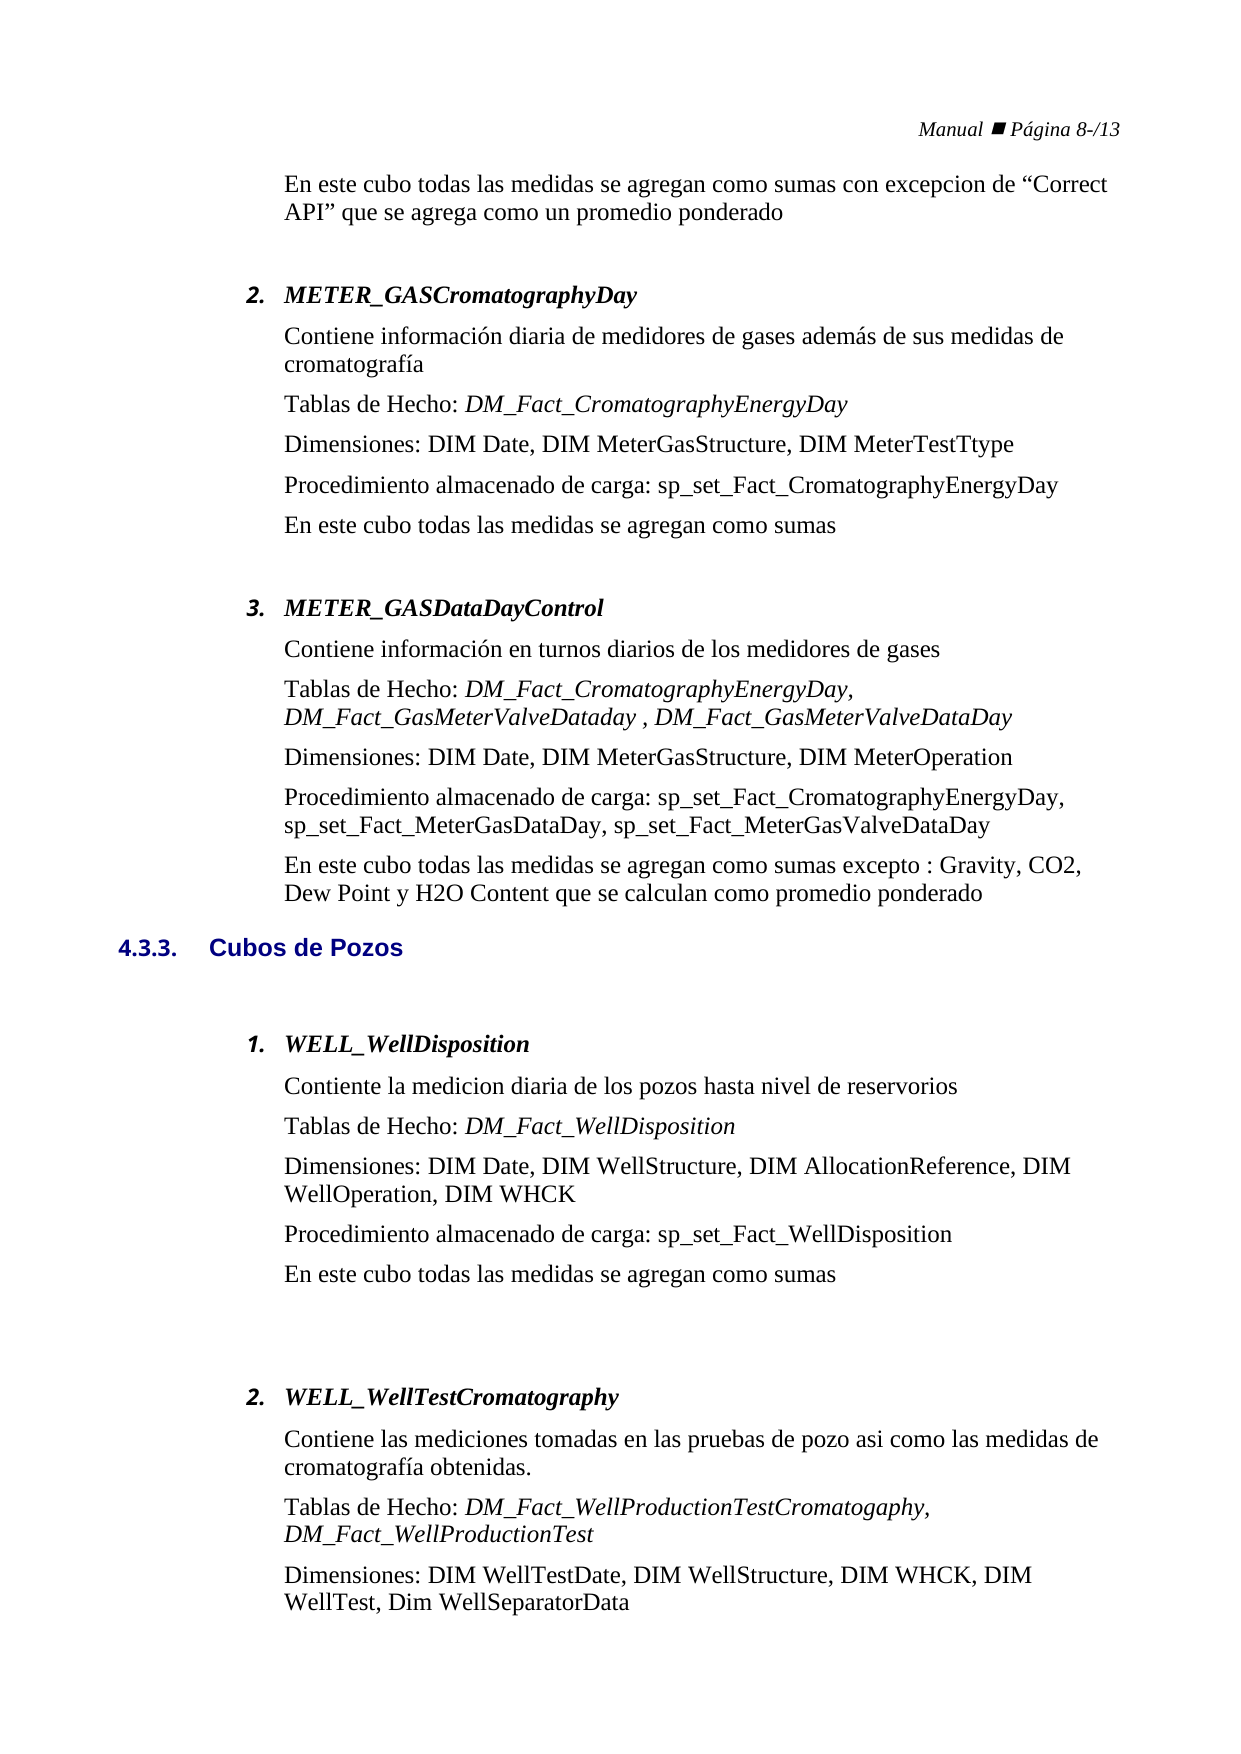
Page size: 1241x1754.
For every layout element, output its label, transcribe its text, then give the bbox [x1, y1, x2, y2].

list Procedimiento almacenado de carga: sp_set_Fact_CromatographyEnergyDay, sp_set_Fact_MeterGasDataDay, sp_set_Fact_MeterGasValveDataDay [246, 783, 1122, 839]
list Tablas de Hecho: DM_Fact_WellDisposition [246, 1112, 1122, 1140]
list Contiene las mediciones tomadas en las pruebas de pozo asi como las medidas de cromatografía obtenidas. [246, 1425, 1122, 1480]
list Contiene información en turnos diarios de los medidores de gases [246, 635, 1122, 663]
list WELL_WellTestCromatography [246, 1381, 1122, 1412]
list Dimensiones: DIM Date, DIM MeterGasStructure, DIM MeterOperation [246, 743, 1122, 771]
list Tablas de Hecho: DM_Fact_CromatographyEnergyDay [246, 390, 1122, 418]
list En este cubo todas las medidas se agregan como sumas [246, 1261, 1122, 1288]
list Procedimiento almacenado de carga: sp_set_Fact_CromatographyEnergyDay [246, 471, 1122, 498]
list Tablas de Hecho: DM_Fact_WellProductionTestCromatogaphy, DM_Fact_WellProductionTest [246, 1493, 1122, 1548]
list En este cubo todas las medidas se agregan como sumas [246, 511, 1122, 539]
subtitle Cubos de Pozos [118, 932, 1122, 963]
list Dimensiones: DIM Date, DIM WellStructure, DIM AllocationReference, DIM WellOperation, DIM WHCK [246, 1152, 1122, 1208]
list En este cubo todas las medidas se agregan como sumas con excepcion de “Correct API” que se agrega como un promedio ponderado [246, 171, 1122, 226]
list Dimensiones: DIM Date, DIM MeterGasStructure, DIM MeterTestTtype [246, 431, 1122, 458]
list Contiene información diaria de medidores de gases además de sus medidas de cromatografía [246, 322, 1122, 378]
list Dimensiones: DIM WellTestDate, DIM WellStructure, DIM WHCK, DIM WellTest, Dim WellSeparatorData [246, 1561, 1122, 1616]
list Contiente la medicion diaria de los pozos hasta nivel de reservorios [246, 1072, 1122, 1100]
list Tablas de Hecho: DM_Fact_CromatographyEnergyDay, DM_Fact_GasMeterValveDataday , DM_Fact_GasMeterValveDataDay [246, 675, 1122, 731]
list Procedimiento almacenado de carga: sp_set_Fact_WellDisposition [246, 1220, 1122, 1248]
list WELL_WellDisposition [246, 1028, 1122, 1059]
list En este cubo todas las medidas se agregan como sumas excepto : Gravity, CO2, Dew Point y H2O Content que se calculan como promedio ponderado [246, 851, 1122, 907]
list METER_GASCromatographyDay [246, 279, 1122, 310]
list METER_GASDataDayControl [246, 591, 1122, 623]
